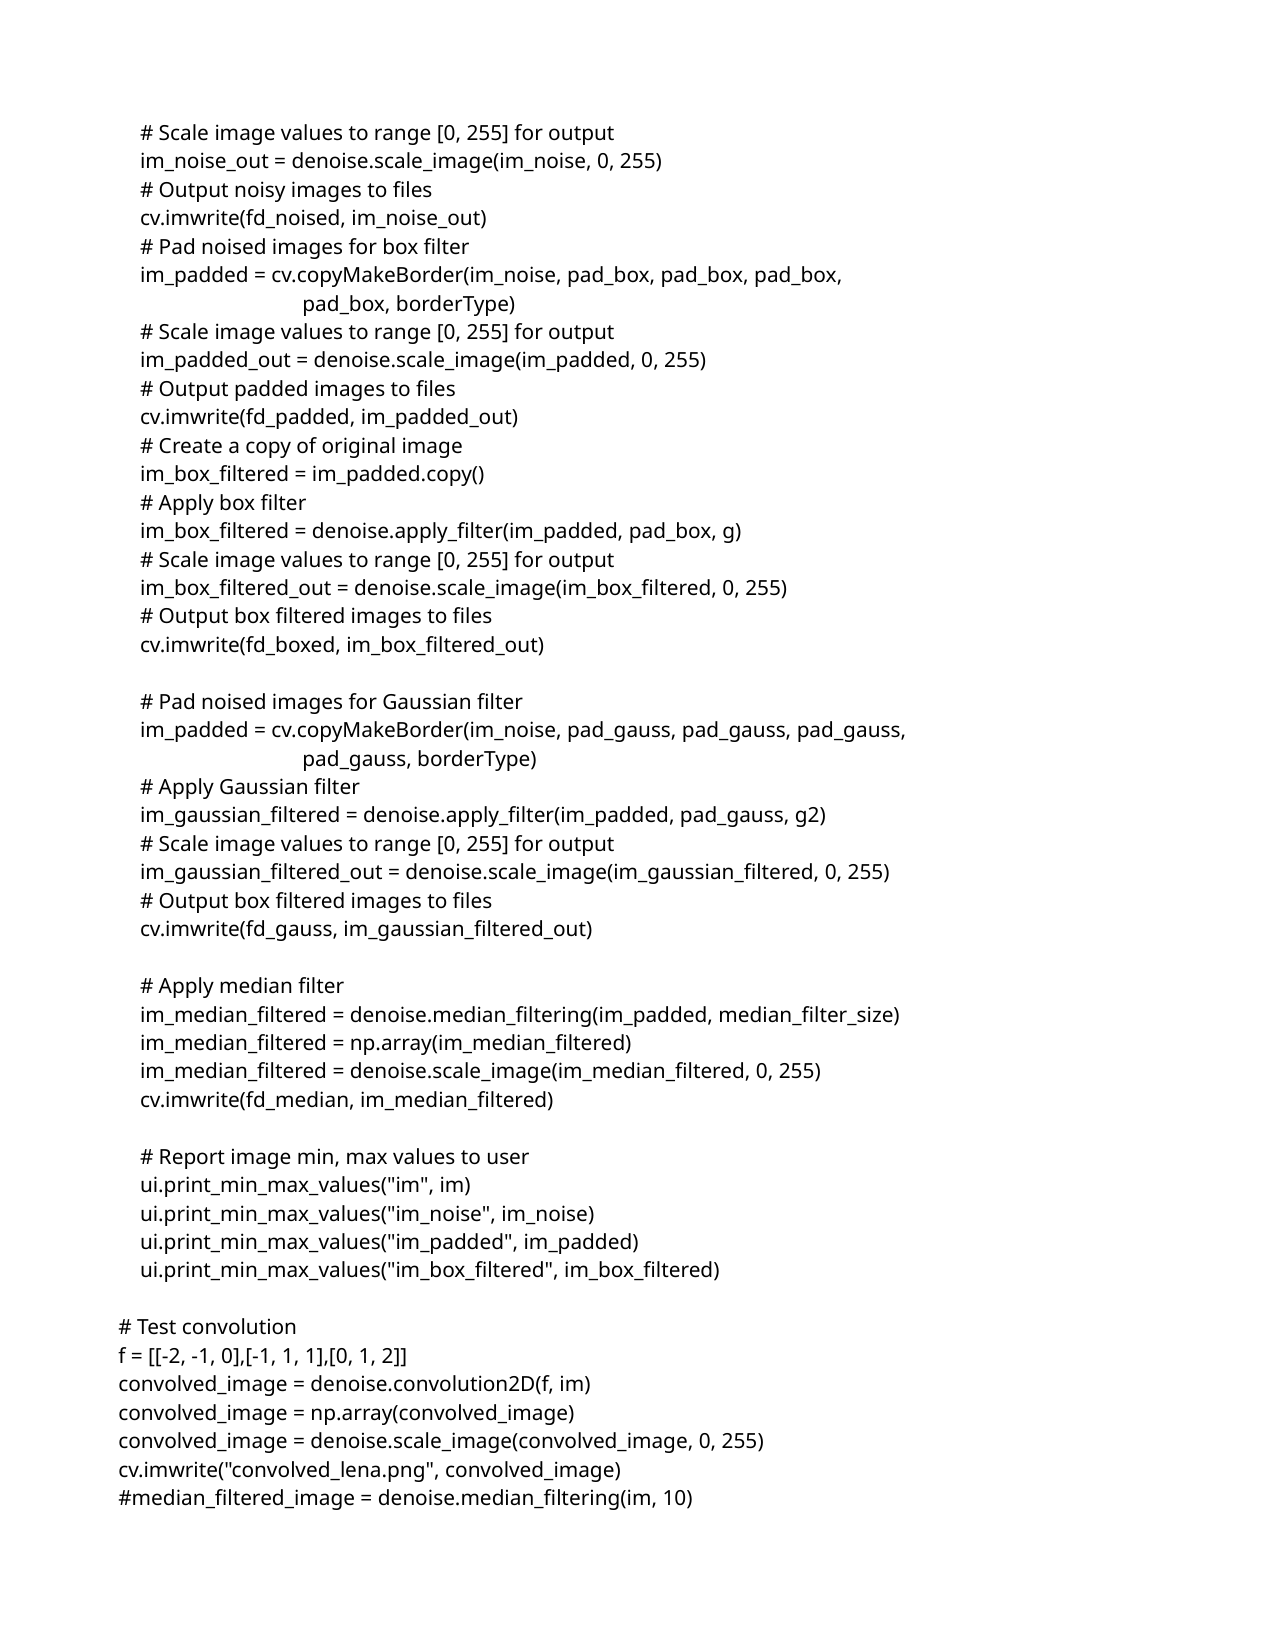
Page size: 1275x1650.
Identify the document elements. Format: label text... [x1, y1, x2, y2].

text convolved_image = denoise.scale_image(convolved_image, 0, 255) [118, 1426, 1157, 1455]
text cv.imwrite(fd_padded, im_padded_out) [118, 402, 1157, 431]
text im_box_filtered_out = denoise.scale_image(im_box_filtered, 0, 255) [118, 573, 1157, 602]
text im_median_filtered = denoise.median_filtering(im_padded, median_filter_size) [118, 1000, 1157, 1028]
text im_median_filtered = denoise.scale_image(im_median_filtered, 0, 255) [118, 1057, 1157, 1085]
text # Create a copy of original image [118, 431, 1157, 459]
text pad_gauss, borderType) [118, 744, 1157, 772]
text im_padded = cv.copyMakeBorder(im_noise, pad_gauss, pad_gauss, pad_gauss, [118, 715, 1157, 744]
text im_padded = cv.copyMakeBorder(im_noise, pad_box, pad_box, pad_box, [118, 260, 1157, 289]
text # Apply box filter [118, 488, 1157, 516]
text ui.print_min_max_values("im_box_filtered", im_box_filtered) [118, 1256, 1157, 1284]
text im_median_filtered = np.array(im_median_filtered) [118, 1028, 1157, 1057]
text # Output padded images to files [118, 374, 1157, 402]
text cv.imwrite(fd_boxed, im_box_filtered_out) [118, 630, 1157, 658]
text cv.imwrite("convolved_lena.png", convolved_image) [118, 1455, 1157, 1483]
text cv.imwrite(fd_median, im_median_filtered) [118, 1085, 1157, 1113]
text #median_filtered_image = denoise.median_filtering(im, 10) [118, 1483, 1157, 1512]
text ui.print_min_max_values("im", im) [118, 1170, 1157, 1199]
text cv.imwrite(fd_noised, im_noise_out) [118, 203, 1157, 232]
text # Scale image values to range [0, 255] for output [118, 829, 1157, 857]
text # Pad noised images for Gaussian filter [118, 687, 1157, 715]
text # Output noisy images to files [118, 175, 1157, 203]
text im_box_filtered = im_padded.copy() [118, 459, 1157, 488]
text # Apply median filter [118, 971, 1157, 1000]
text convolved_image = denoise.convolution2D(f, im) [118, 1369, 1157, 1398]
text im_noise_out = denoise.scale_image(im_noise, 0, 255) [118, 147, 1157, 175]
text im_gaussian_filtered_out = denoise.scale_image(im_gaussian_filtered, 0, 255) [118, 857, 1157, 886]
text pad_box, borderType) [118, 289, 1157, 317]
text cv.imwrite(fd_gauss, im_gaussian_filtered_out) [118, 914, 1157, 943]
text # Scale image values to range [0, 255] for output [118, 545, 1157, 573]
text im_padded_out = denoise.scale_image(im_padded, 0, 255) [118, 346, 1157, 374]
text ui.print_min_max_values("im_noise", im_noise) [118, 1199, 1157, 1227]
text convolved_image = np.array(convolved_image) [118, 1398, 1157, 1426]
text # Output box filtered images to files [118, 602, 1157, 630]
text # Scale image values to range [0, 255] for output [118, 118, 1157, 147]
text f = [[-2, -1, 0],[-1, 1, 1],[0, 1, 2]] [118, 1341, 1157, 1369]
text # Apply Gaussian filter [118, 772, 1157, 801]
text im_gaussian_filtered = denoise.apply_filter(im_padded, pad_gauss, g2) [118, 801, 1157, 829]
text # Test convolution [118, 1312, 1157, 1341]
text # Output box filtered images to files [118, 886, 1157, 914]
text # Scale image values to range [0, 255] for output [118, 317, 1157, 346]
text # Report image min, max values to user [118, 1142, 1157, 1170]
text # Pad noised images for box filter [118, 232, 1157, 260]
text ui.print_min_max_values("im_padded", im_padded) [118, 1227, 1157, 1256]
text im_box_filtered = denoise.apply_filter(im_padded, pad_box, g) [118, 516, 1157, 545]
